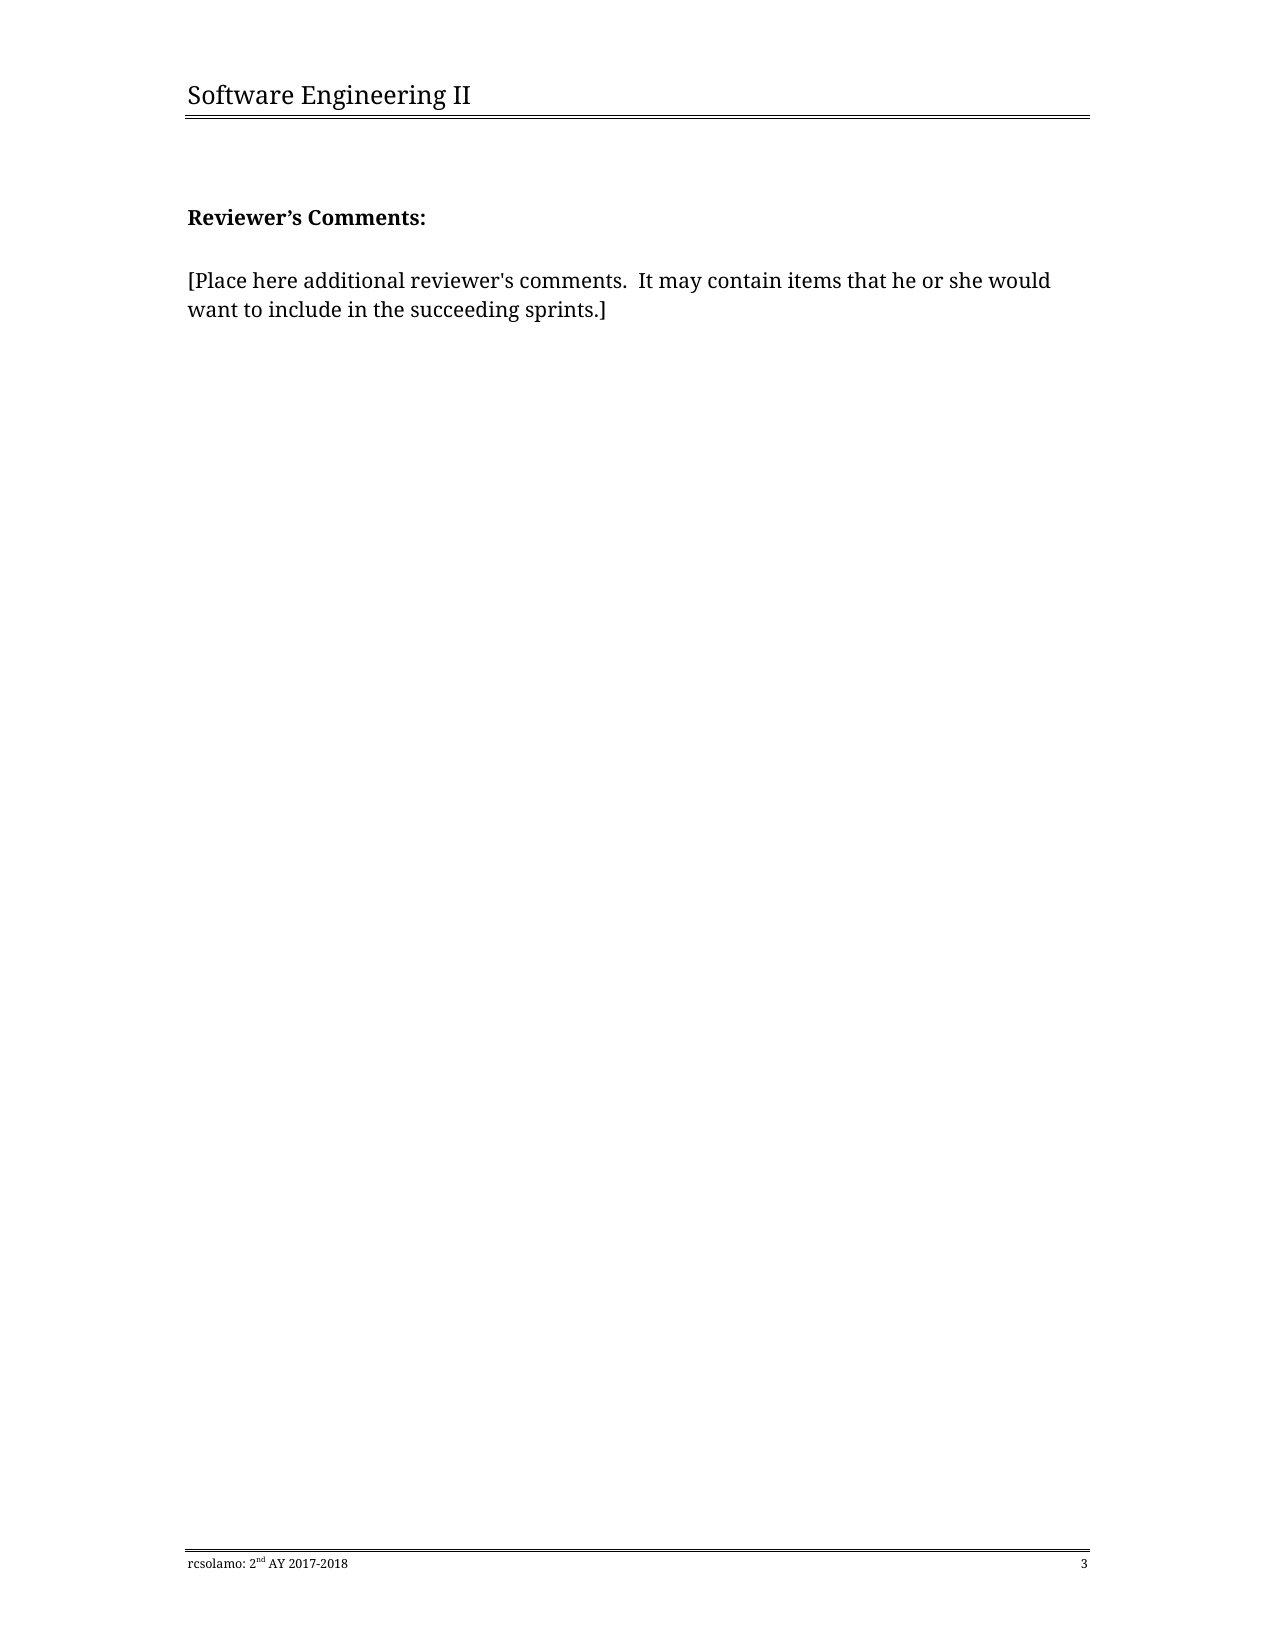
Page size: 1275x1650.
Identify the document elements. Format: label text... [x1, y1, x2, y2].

subtitle Reviewer’s Comments: [187, 203, 1087, 260]
text [Place here additional reviewer's comments. It may contain items that he or she would want to include in the succeeding sprints.] [187, 267, 1087, 323]
